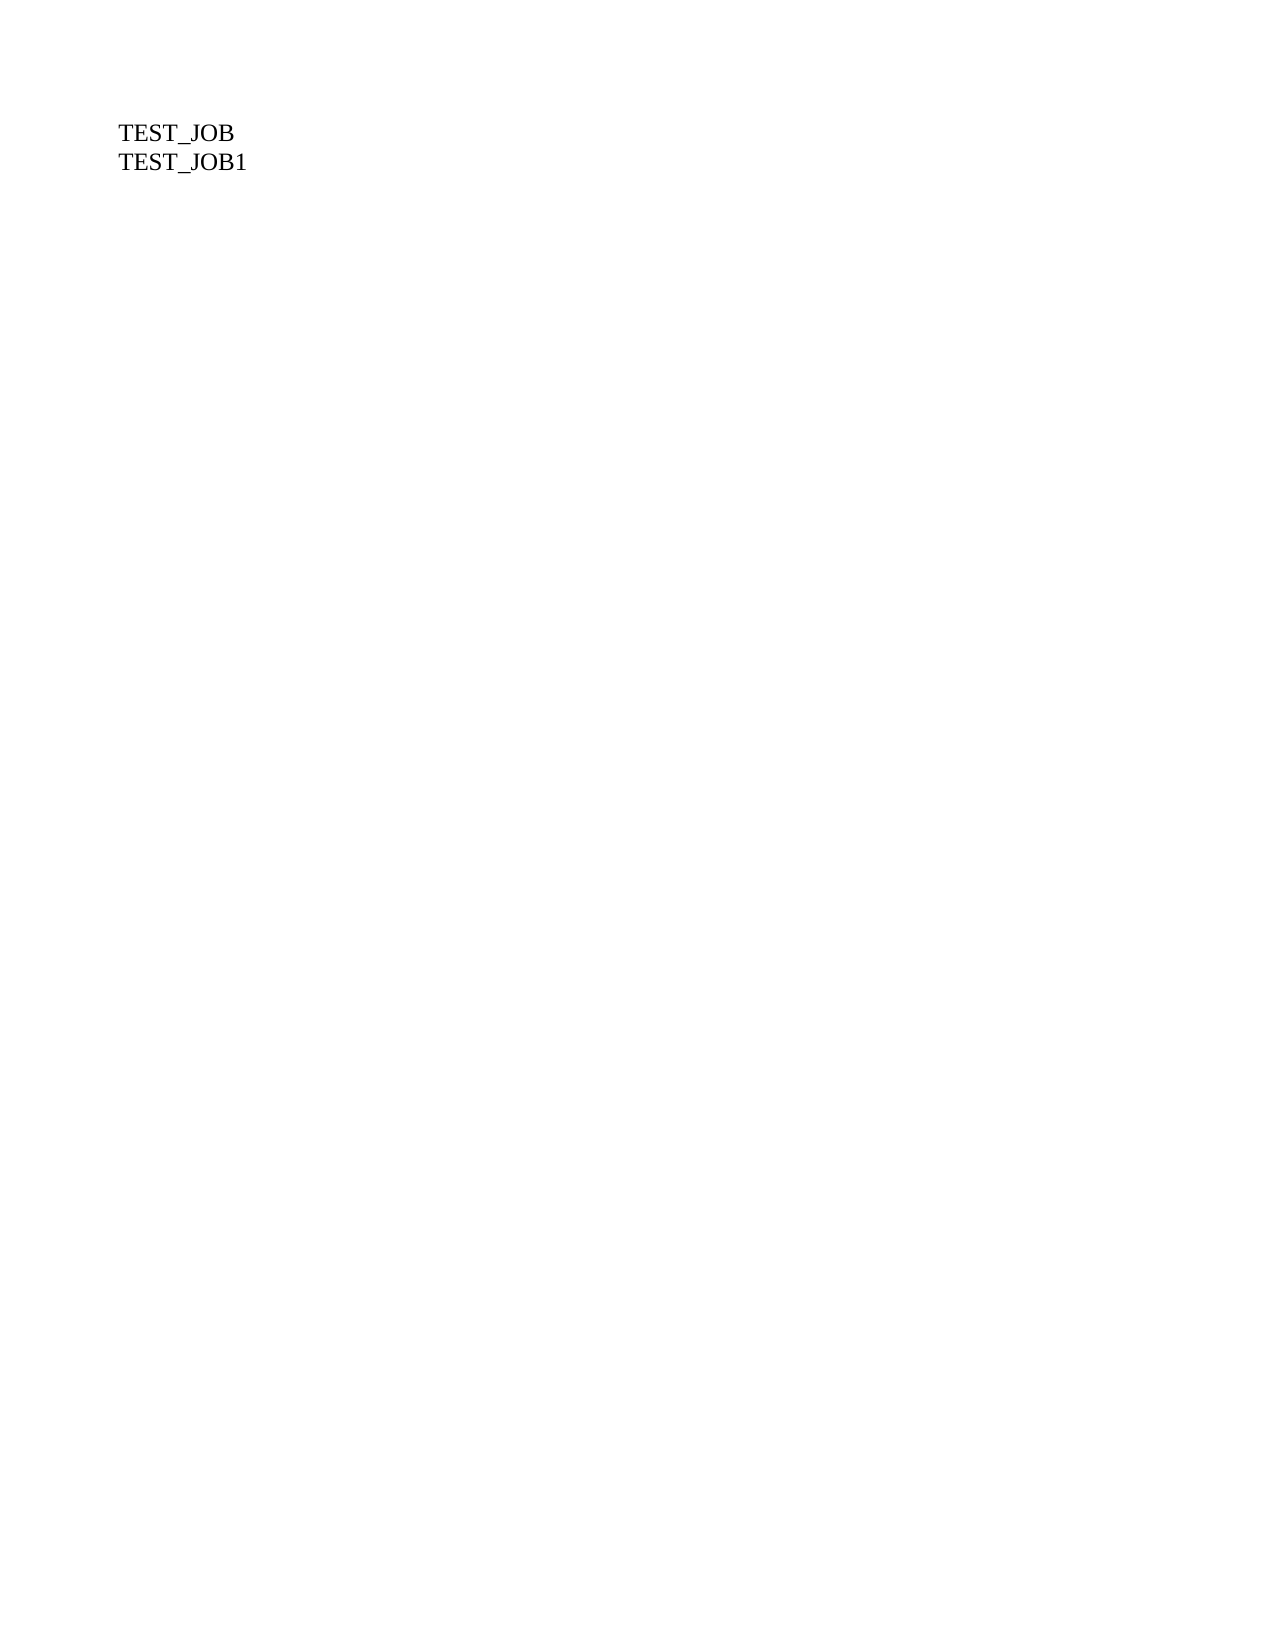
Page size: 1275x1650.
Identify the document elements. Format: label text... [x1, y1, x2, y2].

text TEST_JOB [118, 118, 1157, 147]
text TEST_JOB1 [118, 147, 1157, 176]
